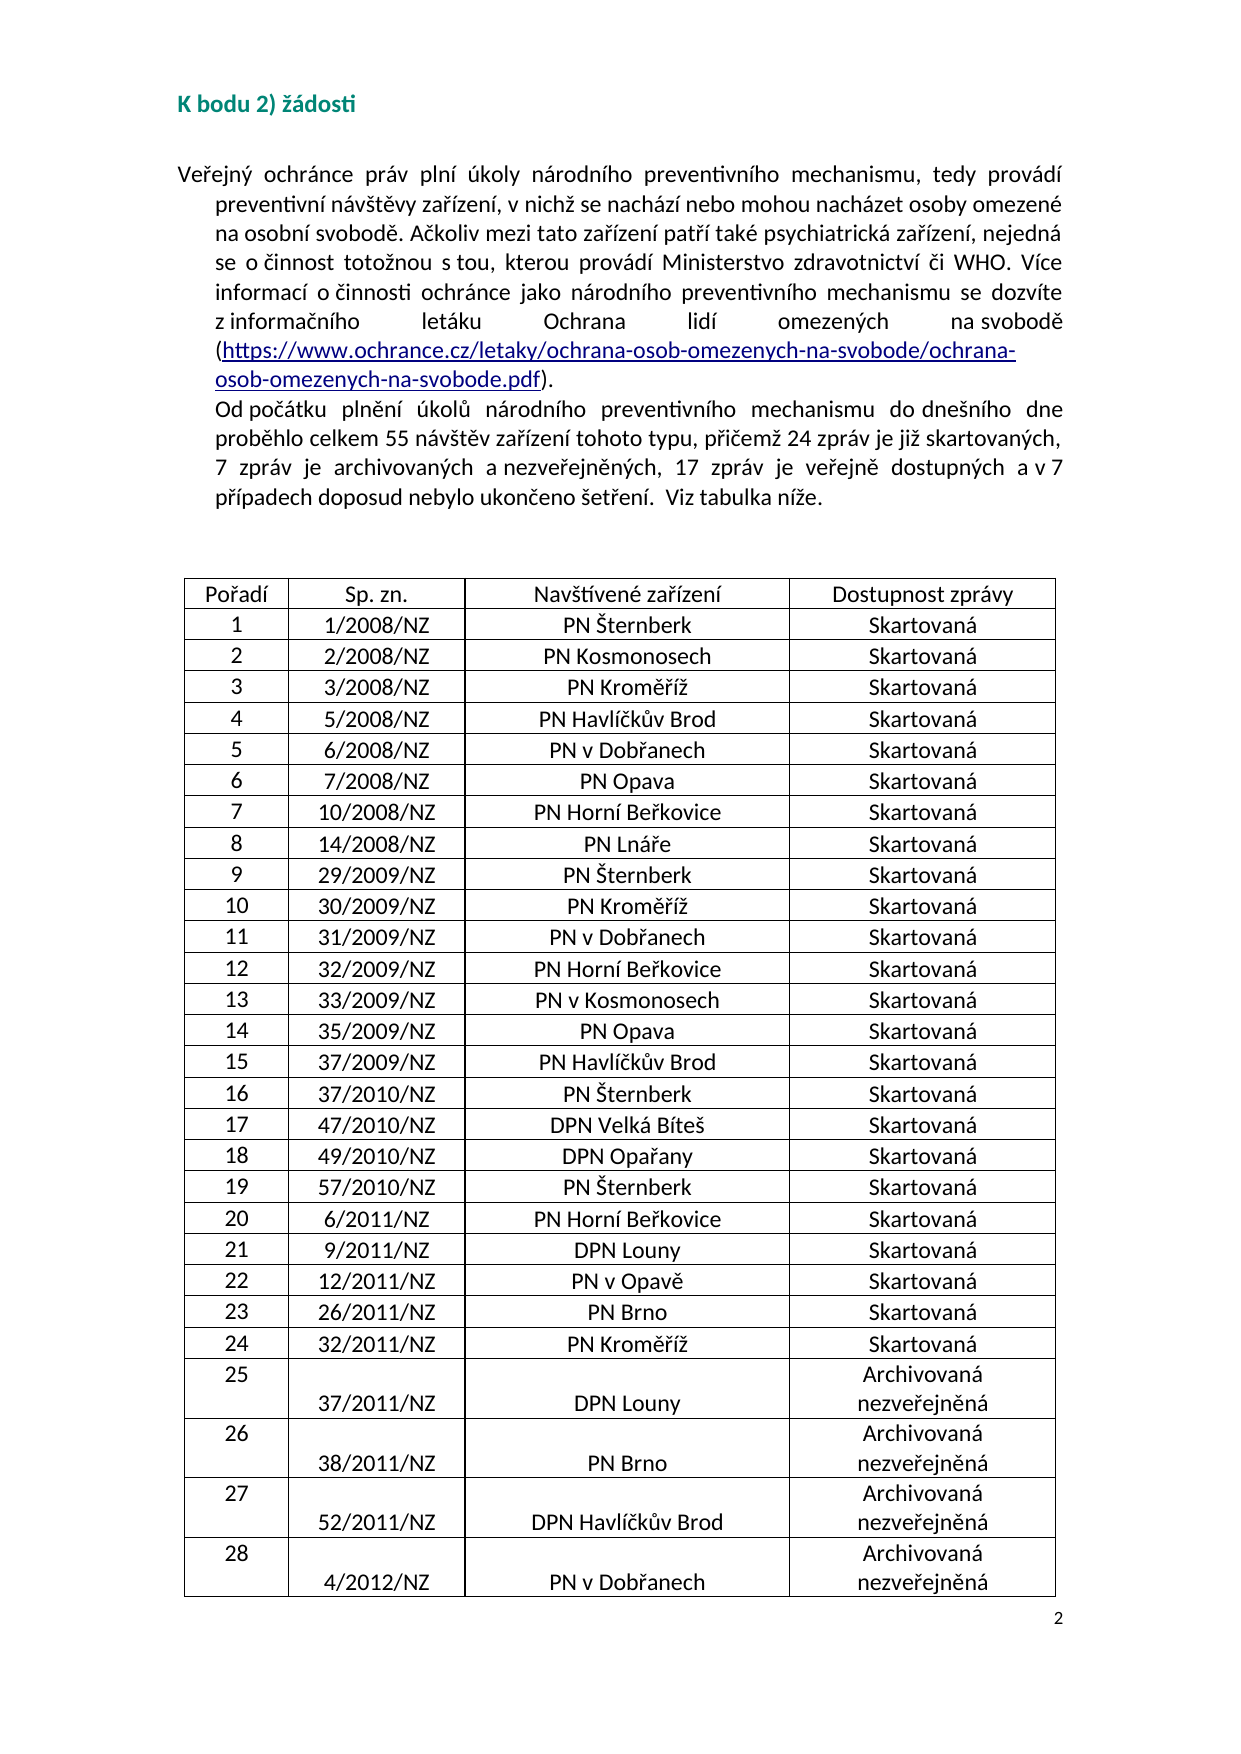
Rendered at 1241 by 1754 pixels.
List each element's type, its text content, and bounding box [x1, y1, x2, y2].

table_cell 26/2011/NZ [289, 1296, 464, 1327]
table_cell PN Opava [466, 1015, 789, 1045]
table_cell 3/2008/NZ [289, 671, 464, 702]
table_cell Archivovaná nezveřejněná [790, 1478, 1055, 1537]
table_cell 10/2008/NZ [289, 796, 464, 827]
table_cell 9/2011/NZ [289, 1234, 464, 1264]
table_cell 5/2008/NZ [289, 703, 464, 733]
table_cell 27 [185, 1478, 288, 1537]
table_cell 35/2009/NZ [289, 1015, 464, 1045]
table_cell 14/2008/NZ [289, 828, 464, 858]
table_cell 4 [185, 703, 288, 733]
table_cell Skartovaná [790, 890, 1055, 920]
table_cell 21 [185, 1234, 288, 1264]
table_cell Skartovaná [790, 1265, 1055, 1295]
table_cell DPN Louny [466, 1234, 789, 1264]
table_cell Skartovaná [790, 1078, 1055, 1108]
table_cell Skartovaná [790, 1171, 1055, 1202]
table_cell 10 [185, 890, 288, 920]
table_cell 25 [185, 1359, 288, 1417]
table_cell Skartovaná [790, 921, 1055, 952]
table_cell 28 [185, 1538, 288, 1596]
table_cell Skartovaná [790, 1046, 1055, 1077]
table_cell DPN Havlíčkův Brod [466, 1478, 789, 1537]
table_cell Skartovaná [790, 1203, 1055, 1233]
table_cell PN Šternberk [466, 859, 789, 889]
table_cell PN Šternberk [466, 609, 789, 639]
table_cell 17 [185, 1109, 288, 1139]
table_cell PN Kosmonosech [466, 640, 789, 670]
table_cell Skartovaná [790, 1328, 1055, 1358]
table_cell 5 [185, 734, 288, 764]
table_cell 24 [185, 1328, 288, 1358]
table_cell Skartovaná [790, 796, 1055, 827]
table_cell 3 [185, 671, 288, 702]
table_cell 32/2011/NZ [289, 1328, 464, 1358]
table_cell PN v Dobřanech [466, 921, 789, 952]
table_cell 1/2008/NZ [289, 609, 464, 639]
table_cell PN Šternberk [466, 1078, 789, 1108]
table_cell Skartovaná [790, 734, 1055, 764]
table_cell Skartovaná [790, 671, 1055, 702]
table_cell PN v Kosmonosech [466, 984, 789, 1014]
table_cell 33/2009/NZ [289, 984, 464, 1014]
table_cell 2/2008/NZ [289, 640, 464, 670]
table_cell 6/2008/NZ [289, 734, 464, 764]
table_cell 37/2009/NZ [289, 1046, 464, 1077]
table_cell 18 [185, 1140, 288, 1170]
table_cell Skartovaná [790, 1234, 1055, 1264]
table_cell DPN Velká Bíteš [466, 1109, 789, 1139]
table_cell PN Horní Beřkovice [466, 953, 789, 983]
text Veřejný ochránce práv plní úkoly národního preventivního mechanismu, tedy provádí preventivní návštěvy zařízení, v nichž se nachází nebo mohou nacházet osoby omezené na osobní svobodě. Ačkoliv mezi tato zařízení patří také psychiatrická zařízení, nejedná se o činnost totožnou s tou, kterou provádí Ministerstvo zdravotnictví či WHO. Více informací o činnosti ochránce jako národního preventivního mechanismu se dozvíte z informačního letáku Ochrana lidí omezených na svobodě (https://www.ochrance.cz/letaky/ochrana-osob-omezenych-na-svobode/ochrana-osob-omezenych-na-svobode.pdf). Od počátku plnění úkolů národního preventivního mechanismu do dnešního dne proběhlo celkem 55 návštěv zařízení tohoto typu, přičemž 24 zpráv je již skartovaných, 7 zpráv je archivovaných a nezveřejněných, 17 zpráv je veřejně dostupných a v 7 případech doposud nebylo ukončeno šetření. Viz tabulka níže. [177, 159, 1063, 511]
table_cell 52/2011/NZ [289, 1478, 464, 1537]
table_header Dostupnost zprávy [790, 579, 1055, 608]
table_cell Skartovaná [790, 640, 1055, 670]
table_cell Archivovaná nezveřejněná [790, 1419, 1055, 1477]
table_cell Skartovaná [790, 765, 1055, 795]
table_cell PN Brno [466, 1419, 789, 1477]
table_cell PN v Opavě [466, 1265, 789, 1295]
table_cell Skartovaná [790, 1296, 1055, 1327]
table_cell Skartovaná [790, 703, 1055, 733]
table_cell 2 [185, 640, 288, 670]
table_cell 9 [185, 859, 288, 889]
table_cell PN Brno [466, 1296, 789, 1327]
table_cell 11 [185, 921, 288, 952]
table_cell 7 [185, 796, 288, 827]
table_cell 38/2011/NZ [289, 1419, 464, 1477]
table_cell Skartovaná [790, 859, 1055, 889]
table_cell 7/2008/NZ [289, 765, 464, 795]
table_cell 57/2010/NZ [289, 1171, 464, 1202]
table_cell 15 [185, 1046, 288, 1077]
table_cell 37/2010/NZ [289, 1078, 464, 1108]
table_cell 20 [185, 1203, 288, 1233]
table_cell 37/2011/NZ [289, 1359, 464, 1417]
table_cell 19 [185, 1171, 288, 1202]
table_cell 8 [185, 828, 288, 858]
table_cell Skartovaná [790, 828, 1055, 858]
table_cell PN v Dobřanech [466, 734, 789, 764]
table_cell Archivovaná nezveřejněná [790, 1538, 1055, 1596]
table_cell 12 [185, 953, 288, 983]
table_cell PN Horní Beřkovice [466, 796, 789, 827]
table_cell 26 [185, 1419, 288, 1477]
table_cell Skartovaná [790, 984, 1055, 1014]
table_cell Skartovaná [790, 953, 1055, 983]
table_cell 31/2009/NZ [289, 921, 464, 952]
table_cell PN v Dobřanech [466, 1538, 789, 1596]
table_cell 13 [185, 984, 288, 1014]
table_cell PN Kroměříž [466, 1328, 789, 1358]
table_cell 30/2009/NZ [289, 890, 464, 920]
table_cell 29/2009/NZ [289, 859, 464, 889]
table_cell Skartovaná [790, 1140, 1055, 1170]
table_header Sp. zn. [289, 579, 464, 608]
table_cell 32/2009/NZ [289, 953, 464, 983]
table_cell PN Kroměříž [466, 671, 789, 702]
table_cell Archivovaná nezveřejněná [790, 1359, 1055, 1417]
table_cell Skartovaná [790, 1109, 1055, 1139]
table_header Navštívené zařízení [466, 579, 789, 608]
table_cell 47/2010/NZ [289, 1109, 464, 1139]
subtitle K bodu 2) žádosti [177, 88, 1063, 119]
table_cell 14 [185, 1015, 288, 1045]
table_cell 6/2011/NZ [289, 1203, 464, 1233]
table_cell DPN Opařany [466, 1140, 789, 1170]
table_cell PN Horní Beřkovice [466, 1203, 789, 1233]
table_cell PN Havlíčkův Brod [466, 703, 789, 733]
table_cell PN Lnáře [466, 828, 789, 858]
table_cell 12/2011/NZ [289, 1265, 464, 1295]
table_cell PN Šternberk [466, 1171, 789, 1202]
table_cell Skartovaná [790, 609, 1055, 639]
table_cell 22 [185, 1265, 288, 1295]
table_cell 6 [185, 765, 288, 795]
table_cell PN Havlíčkův Brod [466, 1046, 789, 1077]
table_cell 49/2010/NZ [289, 1140, 464, 1170]
table_header Pořadí [185, 579, 288, 608]
table_cell PN Opava [466, 765, 789, 795]
table_cell 16 [185, 1078, 288, 1108]
table_cell Skartovaná [790, 1015, 1055, 1045]
table_cell 23 [185, 1296, 288, 1327]
table_cell 1 [185, 609, 288, 639]
table_cell DPN Louny [466, 1359, 789, 1417]
table_cell 4/2012/NZ [289, 1538, 464, 1596]
table_cell PN Kroměříž [466, 890, 789, 920]
